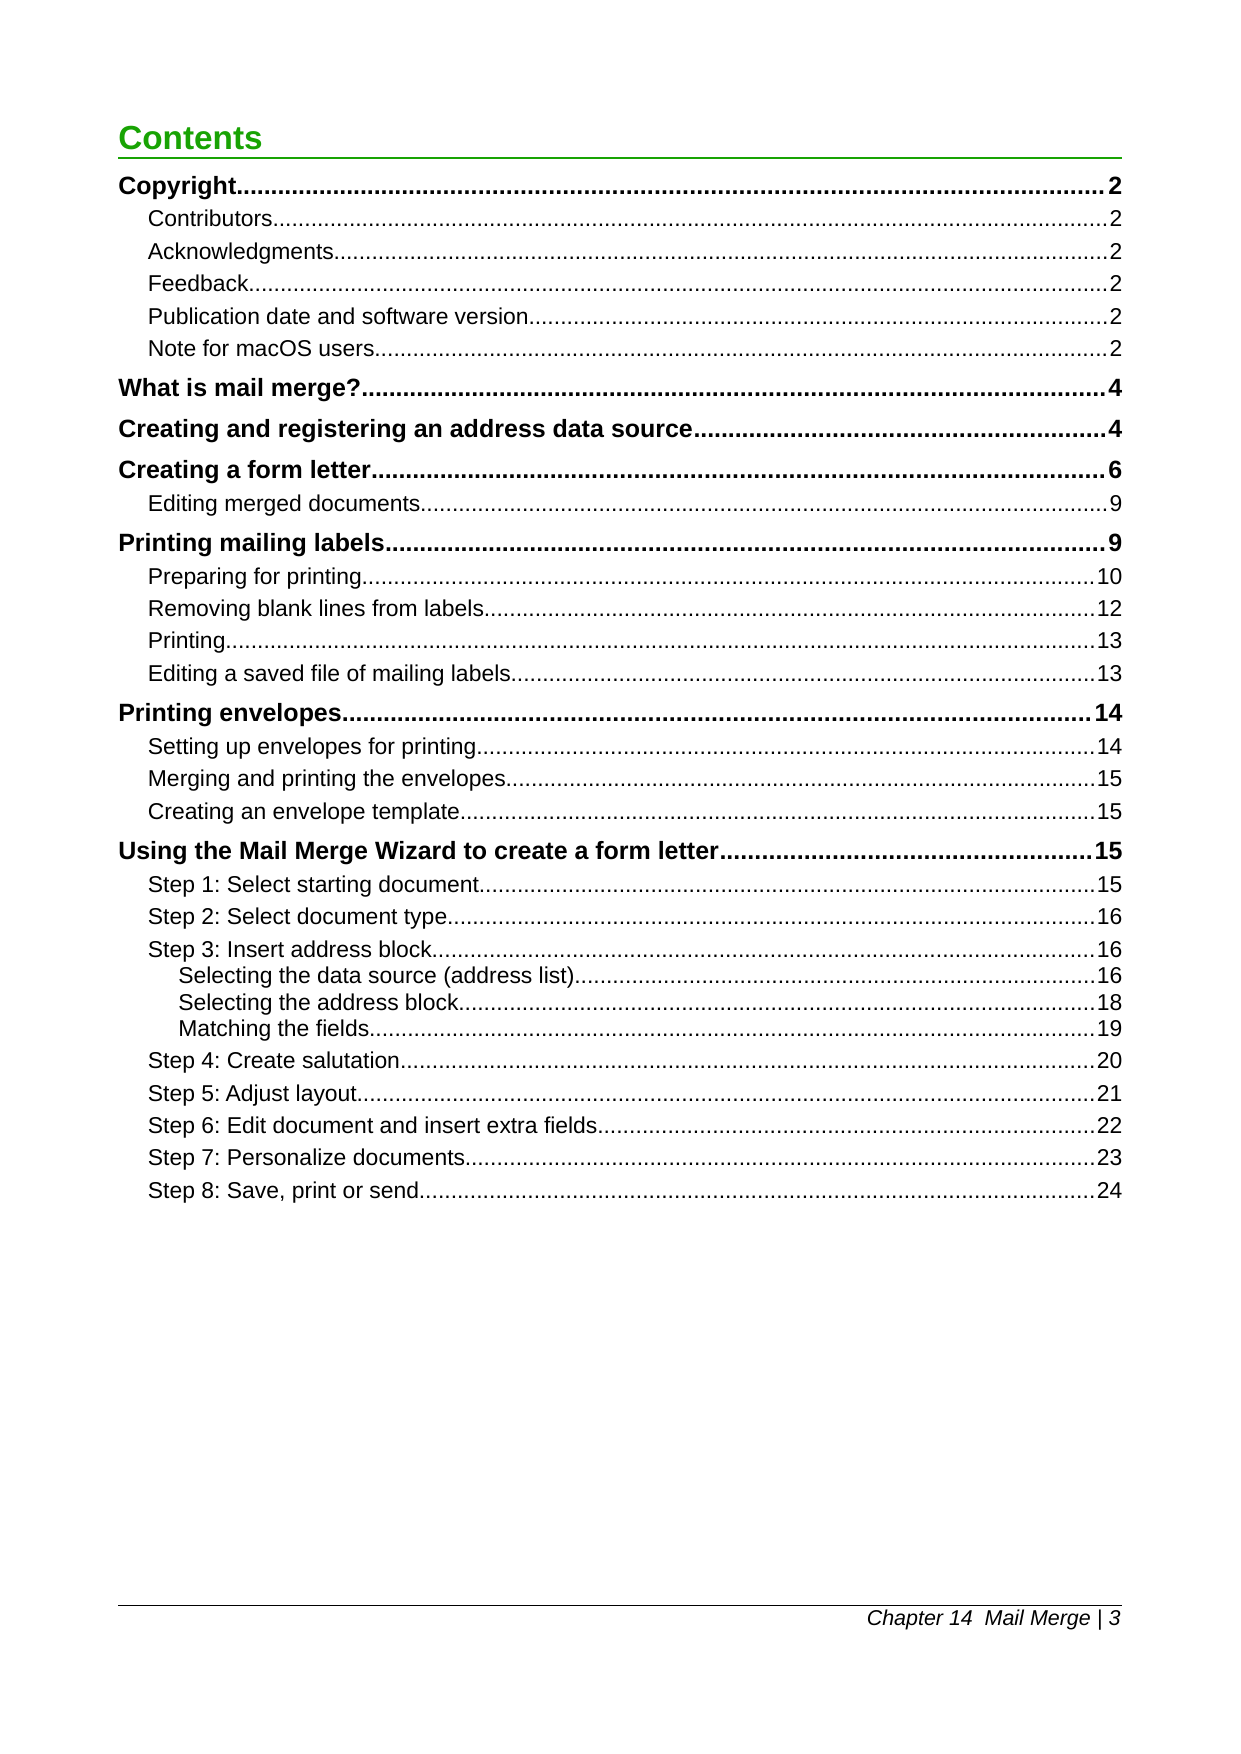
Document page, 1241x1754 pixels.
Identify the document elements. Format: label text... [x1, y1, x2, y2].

text Note for macOS users 2 [148, 335, 1122, 361]
text Step 6: Edit document and insert extra fields 22 [148, 1112, 1122, 1138]
text Creating an envelope template 15 [148, 798, 1122, 824]
text Printing envelopes 14 [118, 698, 1122, 727]
text Step 1: Select starting document 15 [148, 871, 1122, 897]
text Using the Mail Merge Wizard to create a form letter 15 [118, 836, 1122, 865]
text Acknowledgments 2 [148, 238, 1122, 264]
text What is mail merge? 4 [118, 373, 1122, 402]
text Merging and printing the envelopes 15 [148, 765, 1122, 792]
text Feedback 2 [148, 270, 1122, 297]
subtitle Contents [118, 118, 1122, 157]
text Matching the fields 19 [178, 1015, 1122, 1041]
text Step 7: Personalize documents 23 [148, 1144, 1122, 1171]
text Step 2: Select document type 16 [148, 903, 1122, 930]
text Preparing for printing 10 [148, 563, 1122, 589]
text Publication date and software version 2 [148, 303, 1122, 329]
text Creating and registering an address data source 4 [118, 414, 1122, 443]
text Step 3: Insert address block 16 [148, 936, 1122, 962]
text Printing 13 [148, 627, 1122, 654]
text Contributors 2 [148, 205, 1122, 232]
text Copyright 2 [118, 171, 1122, 199]
text Selecting the address block 18 [178, 988, 1122, 1015]
text Editing a saved file of mailing labels 13 [148, 660, 1122, 686]
text Step 8: Save, print or send 24 [148, 1177, 1122, 1203]
text Step 4: Create salutation 20 [148, 1047, 1122, 1073]
text Removing blank lines from labels 12 [148, 595, 1122, 621]
text Setting up envelopes for printing 14 [148, 733, 1122, 759]
text Printing mailing labels 9 [118, 528, 1122, 557]
text Step 5: Adjust layout 21 [148, 1079, 1122, 1106]
text Editing merged documents 9 [148, 489, 1122, 516]
text Creating a form letter 6 [118, 455, 1122, 483]
text Selecting the data source (address list) 16 [178, 962, 1122, 988]
